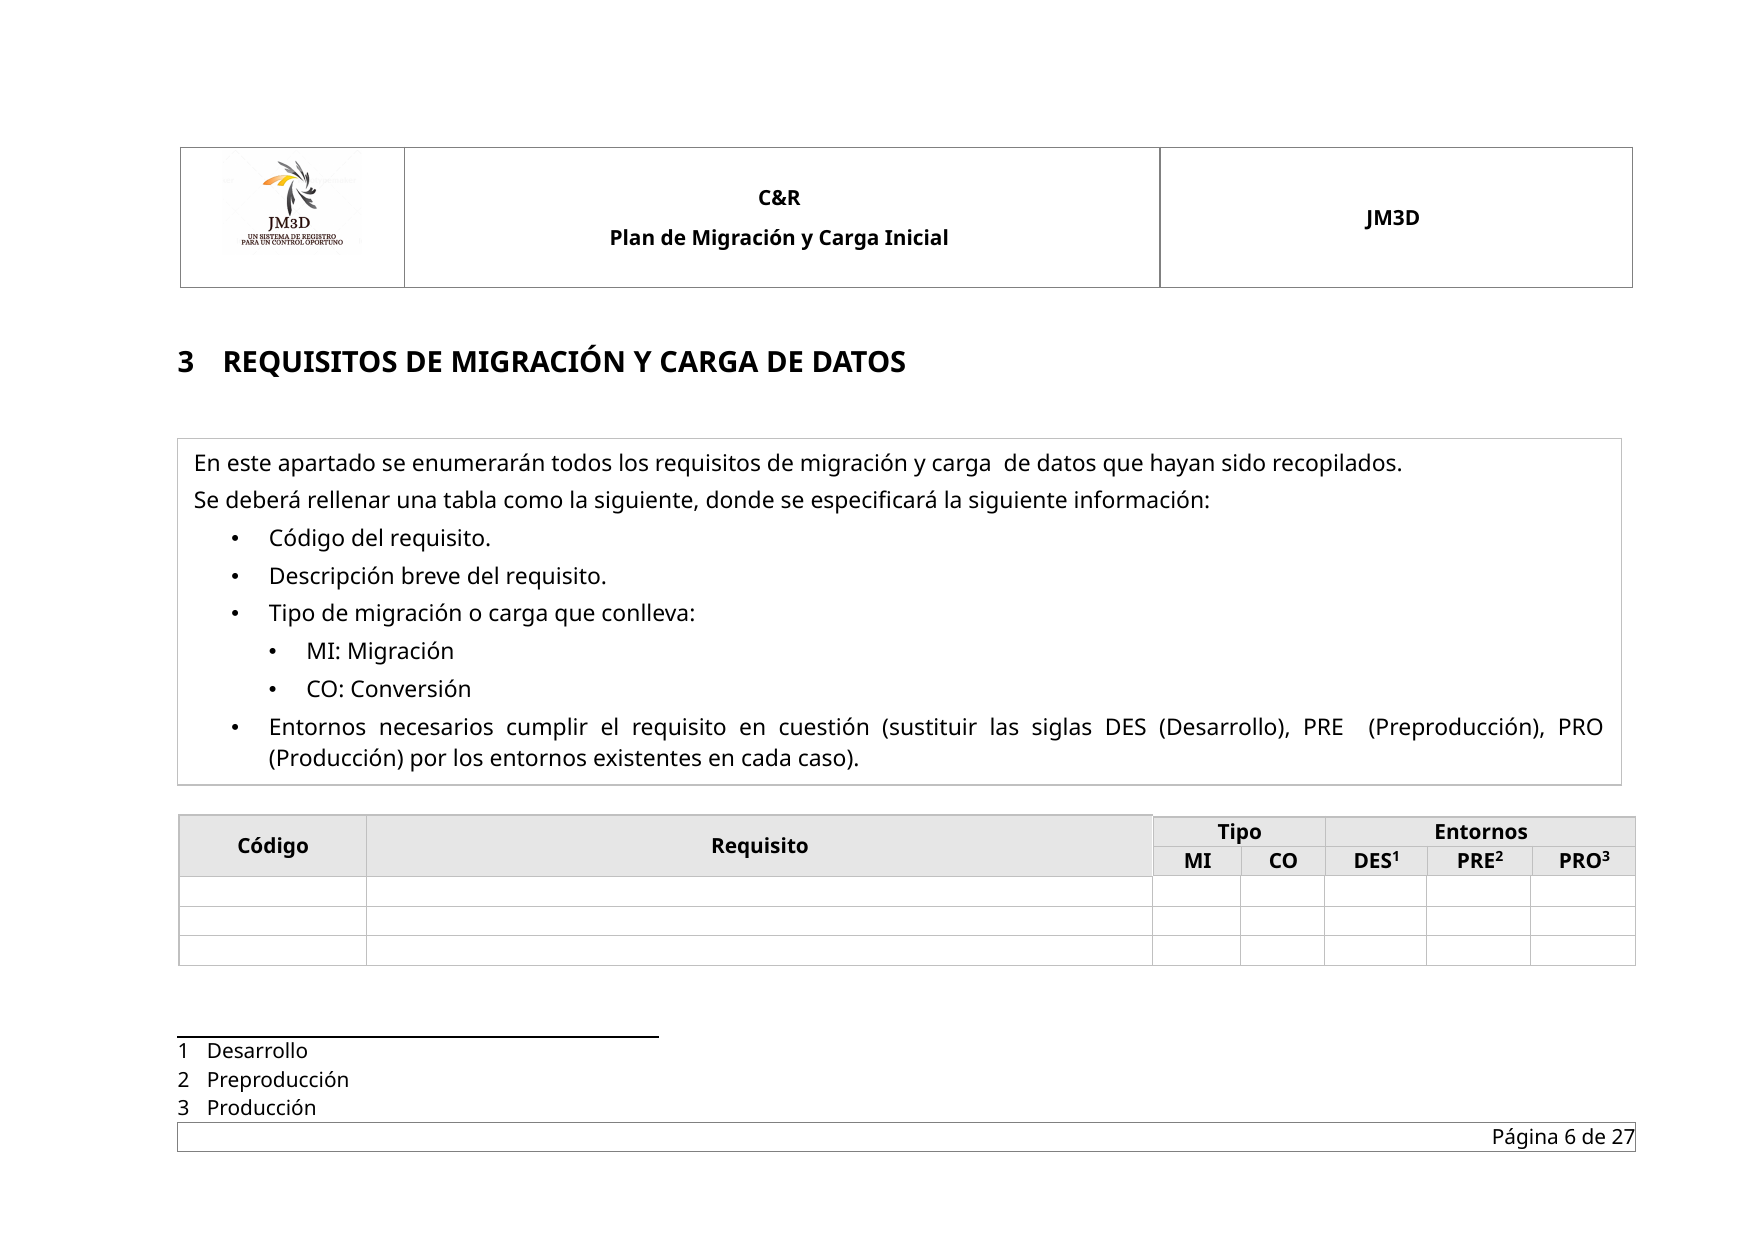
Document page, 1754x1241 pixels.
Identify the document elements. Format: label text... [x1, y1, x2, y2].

text Se deberá rellenar una tabla como la siguiente, donde se especificará la siguiente información: [194, 484, 1606, 515]
list CO: Conversión [269, 673, 1606, 704]
table_cell [1427, 936, 1530, 965]
table_cell [1325, 907, 1426, 935]
table_cell [367, 907, 1152, 935]
table_cell [367, 936, 1152, 965]
table_cell DES [1326, 847, 1427, 875]
table_cell [1241, 907, 1324, 935]
table_cell [1531, 907, 1635, 935]
table_cell [1427, 907, 1530, 935]
table_cell [1153, 876, 1240, 906]
table_cell [1325, 936, 1426, 965]
subtitle REQUISITOS DE MIGRACIÓN Y CARGA DE DATOS [177, 341, 1636, 381]
table_cell [1241, 936, 1324, 965]
table_cell [1153, 936, 1240, 965]
table_cell [180, 936, 366, 965]
table_cell [1427, 876, 1530, 906]
table_cell [1531, 936, 1635, 965]
table_cell [367, 877, 1152, 906]
list Código del requisito. [231, 522, 1606, 553]
list MI: Migración [269, 635, 1606, 666]
table_cell [180, 877, 366, 906]
table_header Código [180, 816, 366, 876]
list Descripción breve del requisito. [231, 559, 1606, 591]
table_header Tipo [1154, 818, 1325, 846]
table_cell CO [1242, 847, 1325, 875]
list Tipo de migración o carga que conlleva: [231, 597, 1606, 628]
table_header Entornos [1326, 818, 1635, 846]
table_cell [180, 907, 366, 935]
table_header Requisito [367, 816, 1152, 876]
table_cell [1153, 907, 1240, 935]
list Entornos necesarios cumplir el requisito en cuestión (sustituir las siglas DES (Desarrollo), PRE (Preproducción), PRO (Producción) por los entornos existentes en cada caso). [231, 710, 1606, 773]
table_cell PRO [1533, 847, 1635, 875]
table_cell MI [1154, 847, 1241, 875]
table_cell [1531, 876, 1635, 906]
table_cell [1241, 876, 1324, 906]
table_cell [1325, 876, 1426, 906]
table_cell PRE [1428, 847, 1532, 875]
text En este apartado se enumerarán todos los requisitos de migración y carga de datos que hayan sido recopilados. [194, 446, 1606, 478]
